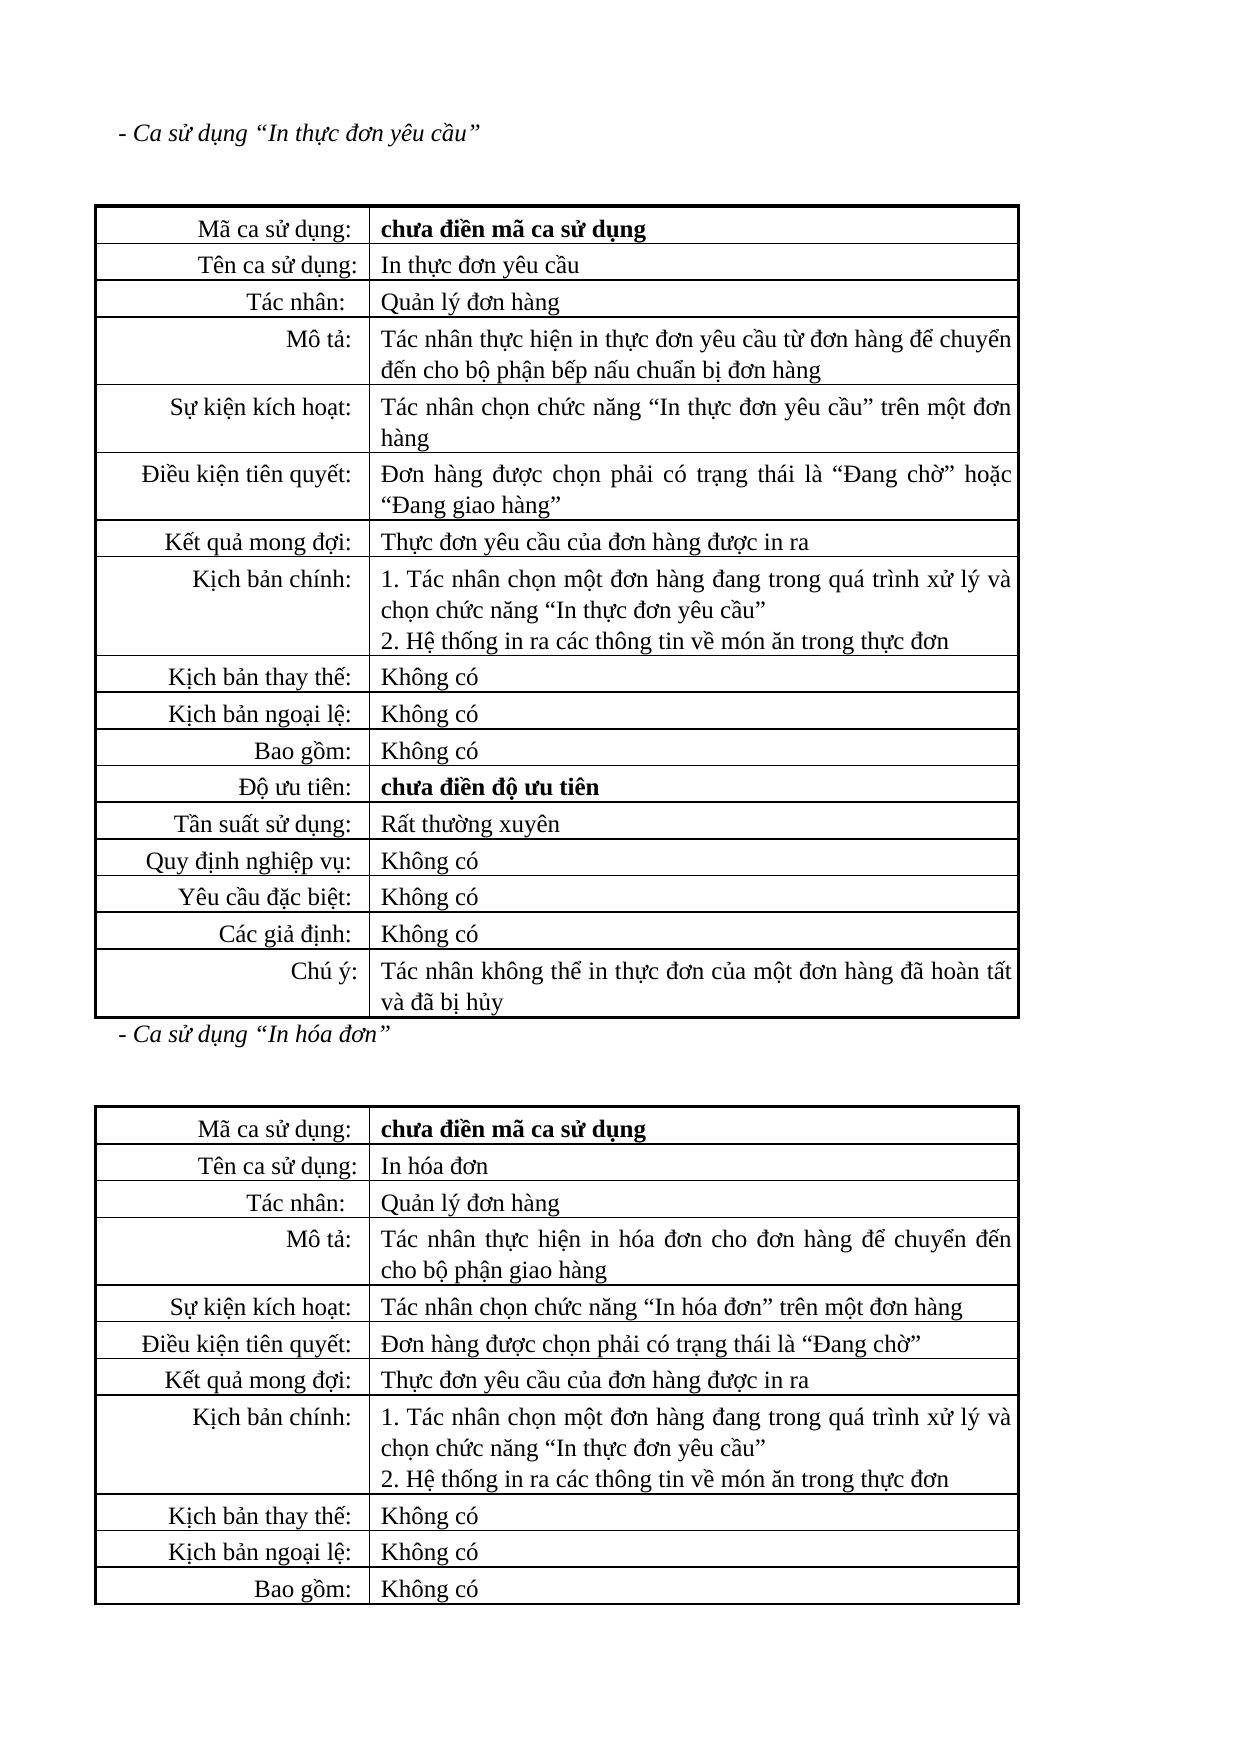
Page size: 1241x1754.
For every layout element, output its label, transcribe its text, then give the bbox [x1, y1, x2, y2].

table_cell Tác nhân chọn chức năng “In thực đơn yêu cầu” trên một đơn hàng [370, 385, 1017, 451]
table_cell Chú ý: [97, 950, 369, 1016]
table_cell Đơn hàng được chọn phải có trạng thái là “Đang chờ” [370, 1322, 1017, 1357]
table_cell Quản lý đơn hàng [370, 281, 1017, 316]
table_cell Kịch bản chính: [97, 557, 369, 654]
table_cell Tần suất sử dụng: [97, 803, 369, 838]
table_cell Kết quả mong đợi: [97, 1359, 369, 1394]
table_cell Tác nhân: [97, 1181, 369, 1216]
table_cell Thực đơn yêu cầu của đơn hàng được in ra [370, 1359, 1017, 1394]
table_cell Kịch bản thay thế: [97, 1495, 369, 1529]
table_cell Tác nhân thực hiện in thực đơn yêu cầu từ đơn hàng để chuyển đến cho bộ phận bếp nấu chuẩn bị đơn hàng [370, 318, 1017, 384]
table_cell Sự kiện kích hoạt: [97, 1286, 369, 1321]
table_cell In hóa đơn [370, 1145, 1017, 1180]
table_cell Điều kiện tiên quyết: [97, 1322, 369, 1357]
table_cell Các giả định: [97, 913, 369, 948]
table_cell Rất thường xuyên [370, 803, 1017, 838]
table_cell Không có [370, 1531, 1017, 1566]
table_header chưa điền mã ca sử dụng [370, 208, 1017, 243]
table_cell Mô tả: [97, 318, 369, 384]
table_cell Kịch bản ngoại lệ: [97, 1531, 369, 1566]
table_cell Tác nhân không thể in thực đơn của một đơn hàng đã hoàn tất và đã bị hủy [370, 950, 1017, 1016]
table_cell Không có [370, 693, 1017, 728]
table_cell Không có [370, 876, 1017, 911]
text - Ca sử dụng “In hóa đơn” [118, 1019, 1122, 1047]
table_cell Thực đơn yêu cầu của đơn hàng được in ra [370, 521, 1017, 556]
table_cell Tác nhân: [97, 281, 369, 316]
table_cell Kết quả mong đợi: [97, 521, 369, 556]
table_cell Không có [370, 1568, 1017, 1603]
table_cell Không có [370, 656, 1017, 691]
table_cell Không có [370, 1495, 1017, 1529]
table_cell Quản lý đơn hàng [370, 1181, 1017, 1216]
table_cell Không có [370, 730, 1017, 764]
table_cell Tên ca sử dụng: [97, 1145, 369, 1180]
table_header Mã ca sử dụng: [97, 208, 369, 243]
table_cell chưa điền độ ưu tiên [370, 766, 1017, 801]
table_cell Tên ca sử dụng: [97, 244, 369, 279]
table_cell Kịch bản ngoại lệ: [97, 693, 369, 728]
table_cell Kịch bản thay thế: [97, 656, 369, 691]
table_cell Yêu cầu đặc biệt: [97, 876, 369, 911]
table_header chưa điền mã ca sử dụng [370, 1108, 1017, 1143]
table_cell Độ ưu tiên: [97, 766, 369, 801]
table_cell Đơn hàng được chọn phải có trạng thái là “Đang chờ” hoặc “Đang giao hàng” [370, 453, 1017, 519]
table_cell Bao gồm: [97, 730, 369, 764]
table_cell Không có [370, 840, 1017, 874]
table_cell Không có [370, 913, 1017, 948]
table_cell Bao gồm: [97, 1568, 369, 1603]
table_cell 1. Tác nhân chọn một đơn hàng đang trong quá trình xử lý và chọn chức năng “In thực đơn yêu cầu” 2. Hệ thống in ra các thông tin về món ăn trong thực đơn [370, 557, 1017, 654]
table_cell 1. Tác nhân chọn một đơn hàng đang trong quá trình xử lý và chọn chức năng “In thực đơn yêu cầu” 2. Hệ thống in ra các thông tin về món ăn trong thực đơn [370, 1396, 1017, 1493]
text - Ca sử dụng “In thực đơn yêu cầu” [118, 118, 1122, 147]
table_cell Quy định nghiệp vụ: [97, 840, 369, 874]
table_cell Sự kiện kích hoạt: [97, 385, 369, 451]
table_header Mã ca sử dụng: [97, 1108, 369, 1143]
table_cell Mô tả: [97, 1218, 369, 1284]
table_cell Kịch bản chính: [97, 1396, 369, 1493]
table_cell Tác nhân chọn chức năng “In hóa đơn” trên một đơn hàng [370, 1286, 1017, 1321]
table_cell Tác nhân thực hiện in hóa đơn cho đơn hàng để chuyển đến cho bộ phận giao hàng [370, 1218, 1017, 1284]
table_cell Điều kiện tiên quyết: [97, 453, 369, 519]
table_cell In thực đơn yêu cầu [370, 244, 1017, 279]
